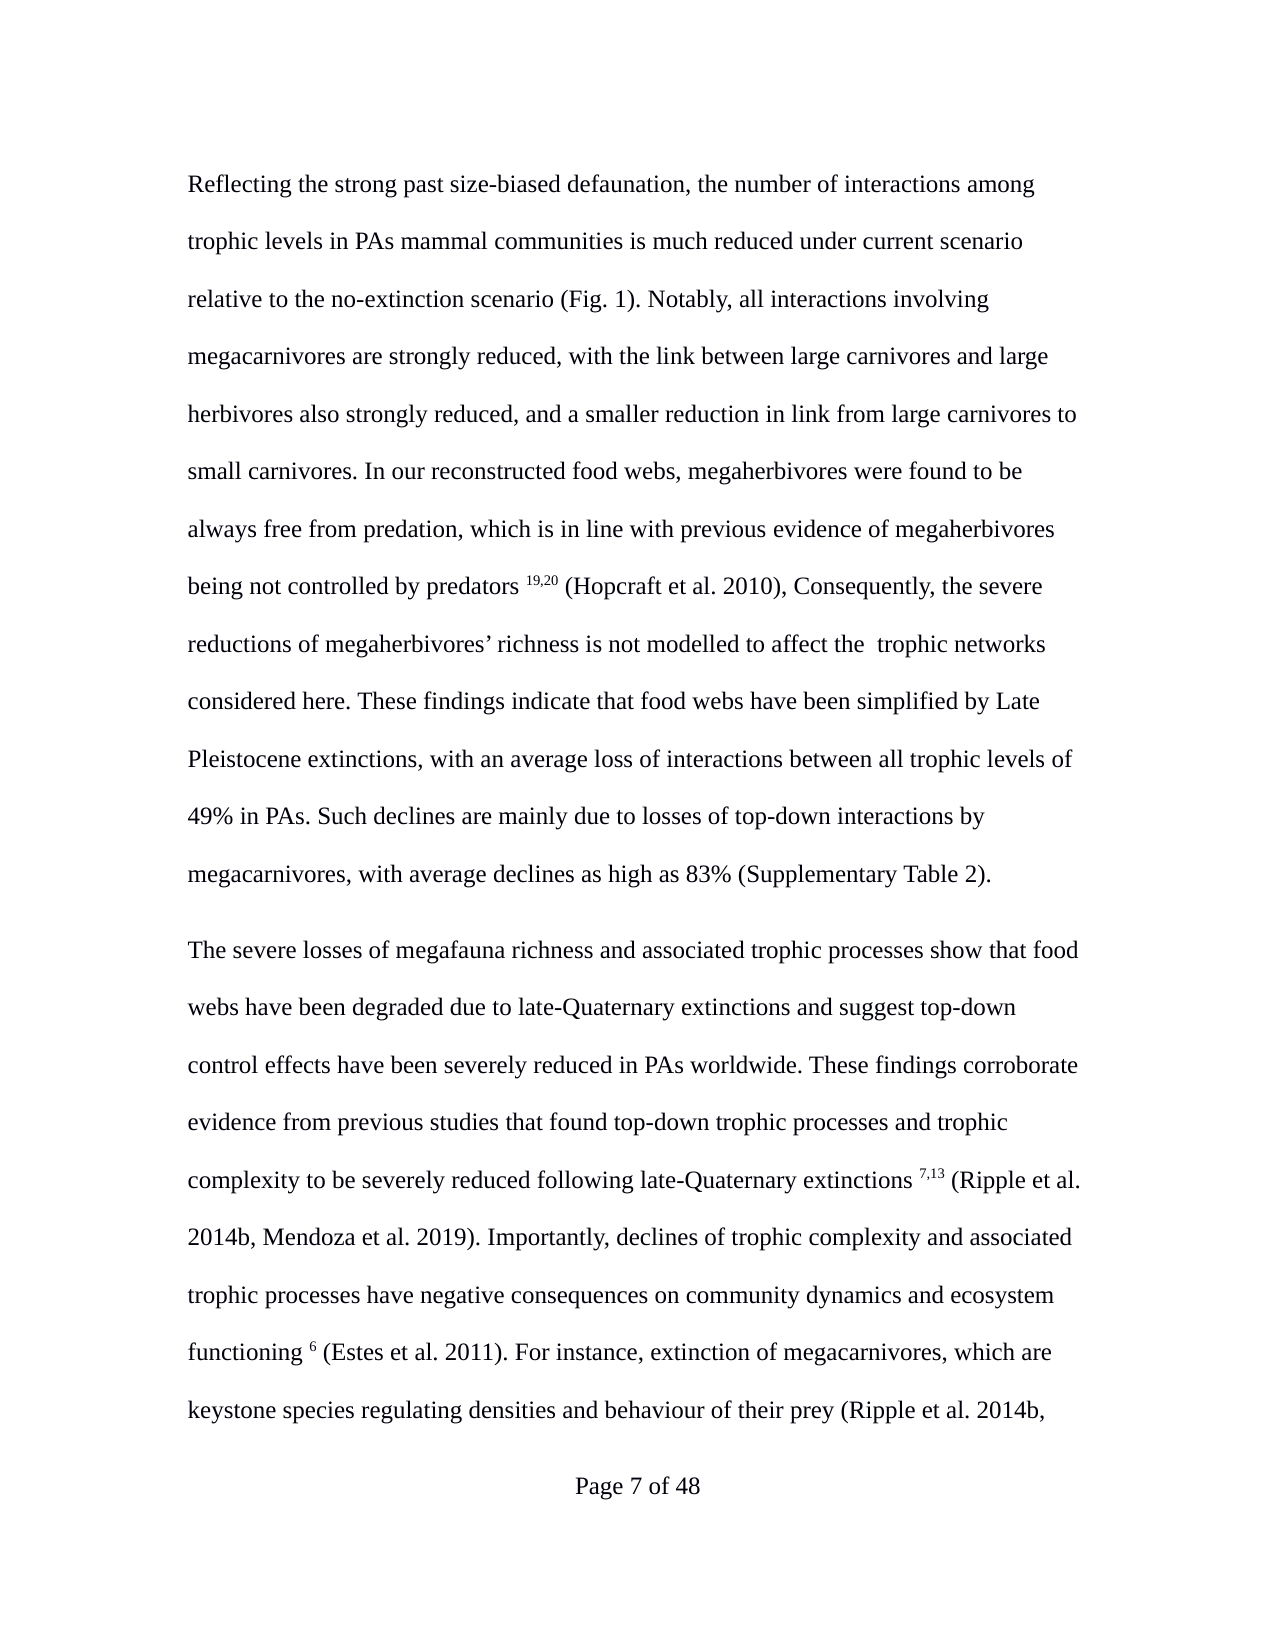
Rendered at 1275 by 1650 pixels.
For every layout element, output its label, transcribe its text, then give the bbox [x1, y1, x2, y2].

text The severe losses of megafauna richness and associated trophic processes show that food webs have been degraded due to late-Quaternary extinctions and suggest top-down control effects have been severely reduced in PAs worldwide. These findings corroborate evidence from previous studies that found top-down trophic processes and trophic complexity to be severely reduced following late-Quaternary extinctions 7,13⁠ (Ripple et al. 2014b, Mendoza et al. 2019). Importantly, declines of trophic complexity and associated trophic processes have negative consequences on community dynamics and ecosystem functioning 6⁠ (Estes et al. 2011). For instance, extinction of megacarnivores, which are keystone species regulating densities and behaviour of their prey (Ripple et al. 2014b, [187, 935, 1087, 1424]
text Reflecting the strong past size-biased defaunation, the number of interactions among trophic levels in PAs mammal communities is much reduced under current scenario relative to the no-extinction scenario (Fig. 1). Notably, all interactions involving megacarnivores are strongly reduced, with the link between large carnivores and large herbivores also strongly reduced, and a smaller reduction in link from large carnivores to small carnivores. In our reconstructed food webs, megaherbivores were found to be always free from predation, which is in line with previous evidence of megaherbivores being not controlled by predators 19,20⁠ (Hopcraft et al. 2010), Consequently, the severe reductions of megaherbivores’ richness is not modelled to affect the trophic networks considered here. These findings indicate that food webs have been simplified by Late Pleistocene extinctions, with an average loss of interactions between all trophic levels of 49% in PAs. Such declines are mainly due to losses of top-down interactions by megacarnivores, with average declines as high as 83% (Supplementary Table 2). [187, 169, 1087, 887]
